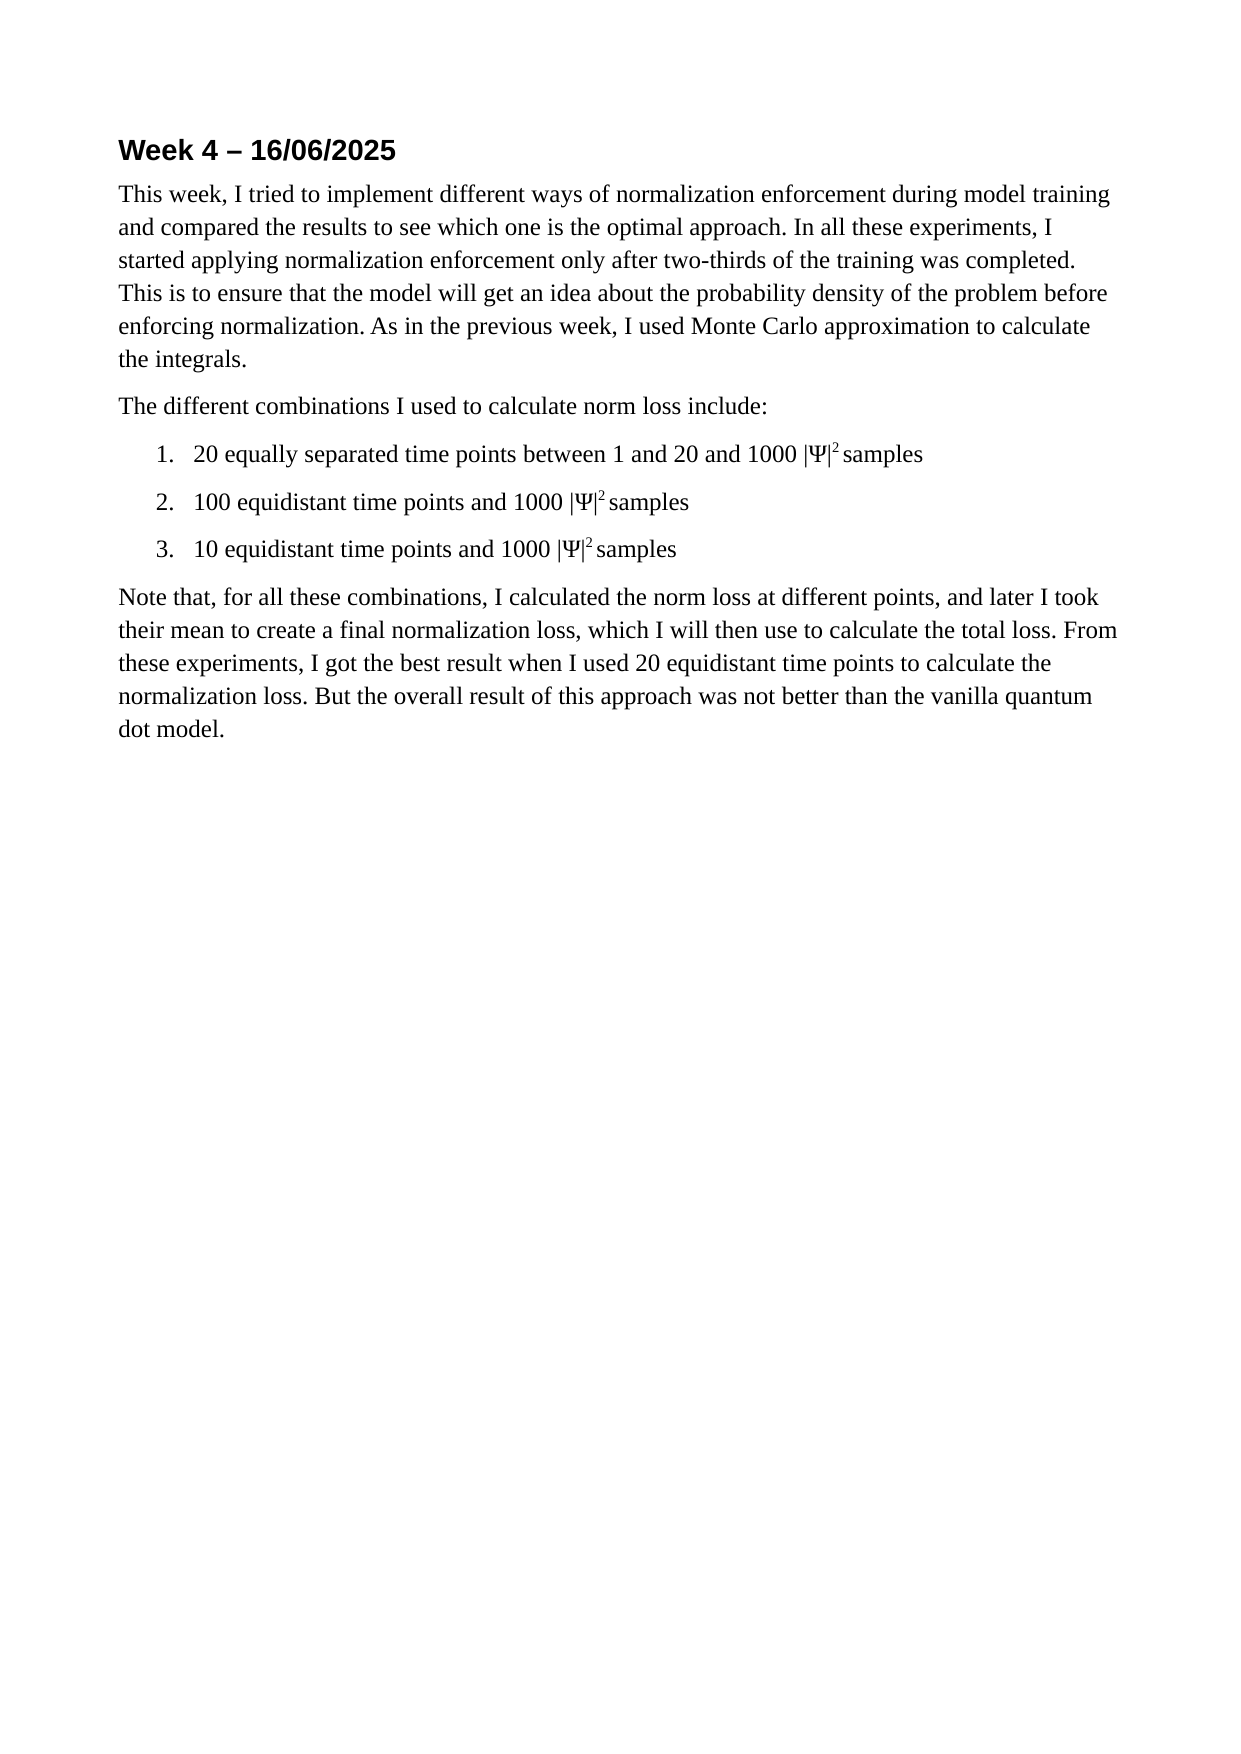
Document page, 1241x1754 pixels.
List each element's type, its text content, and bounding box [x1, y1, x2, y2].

text Note that, for all these combinations, I calculated the norm loss at different points, and later I took their mean to create a final normalization loss, which I will then use to calculate the total loss. From these experiments, I got the best result when I used 20 equidistant time points to calculate the normalization loss. But the overall result of this approach was not better than the vanilla quantum dot model. [118, 582, 1122, 743]
list 20 equally separated time points between 1 and 20 and 1000 |Ψ|2 samples [156, 439, 1122, 468]
subtitle Week 4 – 16/06/2025 [118, 133, 1122, 166]
list 10 equidistant time points and 1000 |Ψ|2 samples [156, 534, 1122, 563]
list 100 equidistant time points and 1000 |Ψ|2 samples [156, 487, 1122, 515]
text This week, I tried to implement different ways of normalization enforcement during model training and compared the results to see which one is the optimal approach. In all these experiments, I started applying normalization enforcement only after two-thirds of the training was completed. This is to ensure that the model will get an idea about the probability density of the problem before enforcing normalization. As in the previous week, I used Monte Carlo approximation to calculate the integrals. [118, 179, 1122, 373]
text The different combinations I used to calculate norm loss include: [118, 391, 1122, 420]
